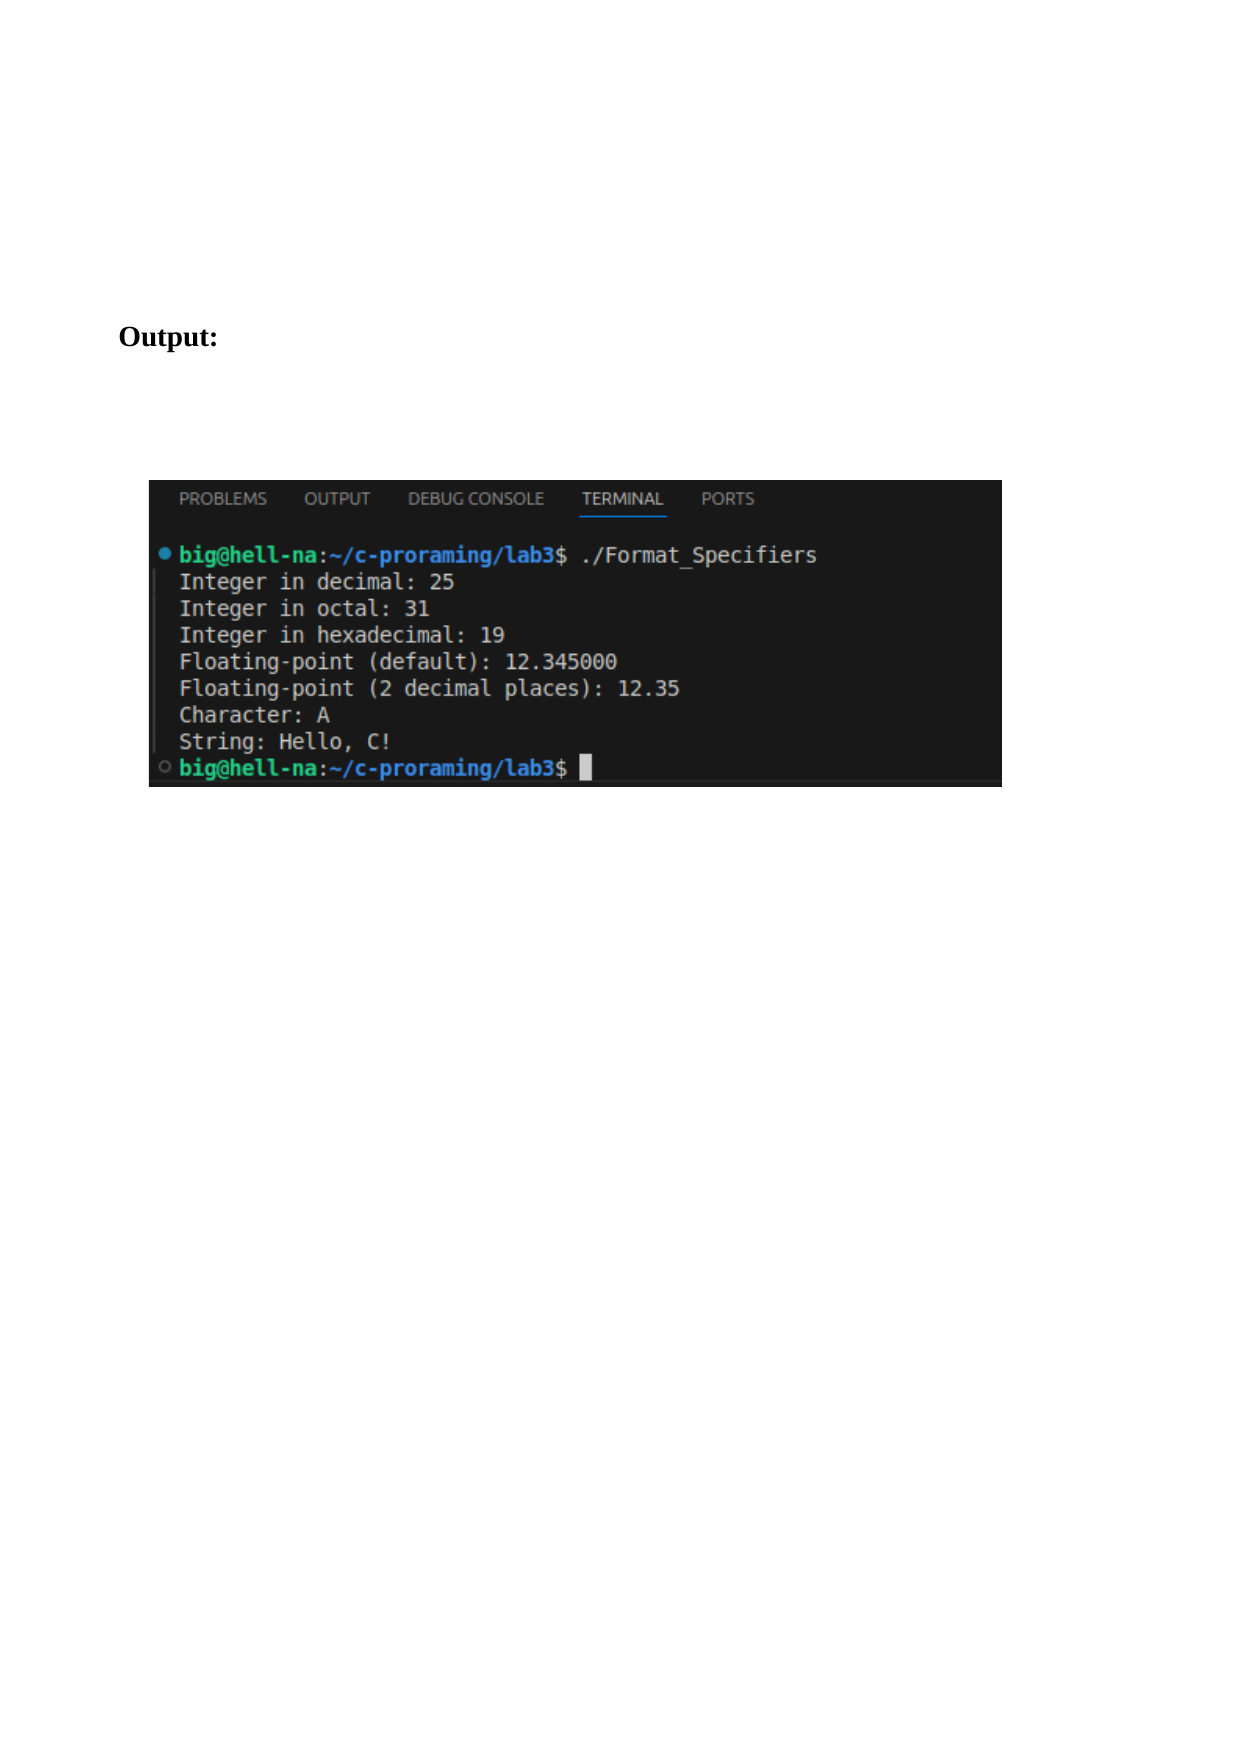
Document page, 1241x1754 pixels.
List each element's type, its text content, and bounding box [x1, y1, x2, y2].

text Output: [118, 319, 1122, 353]
picture [148, 480, 1002, 787]
